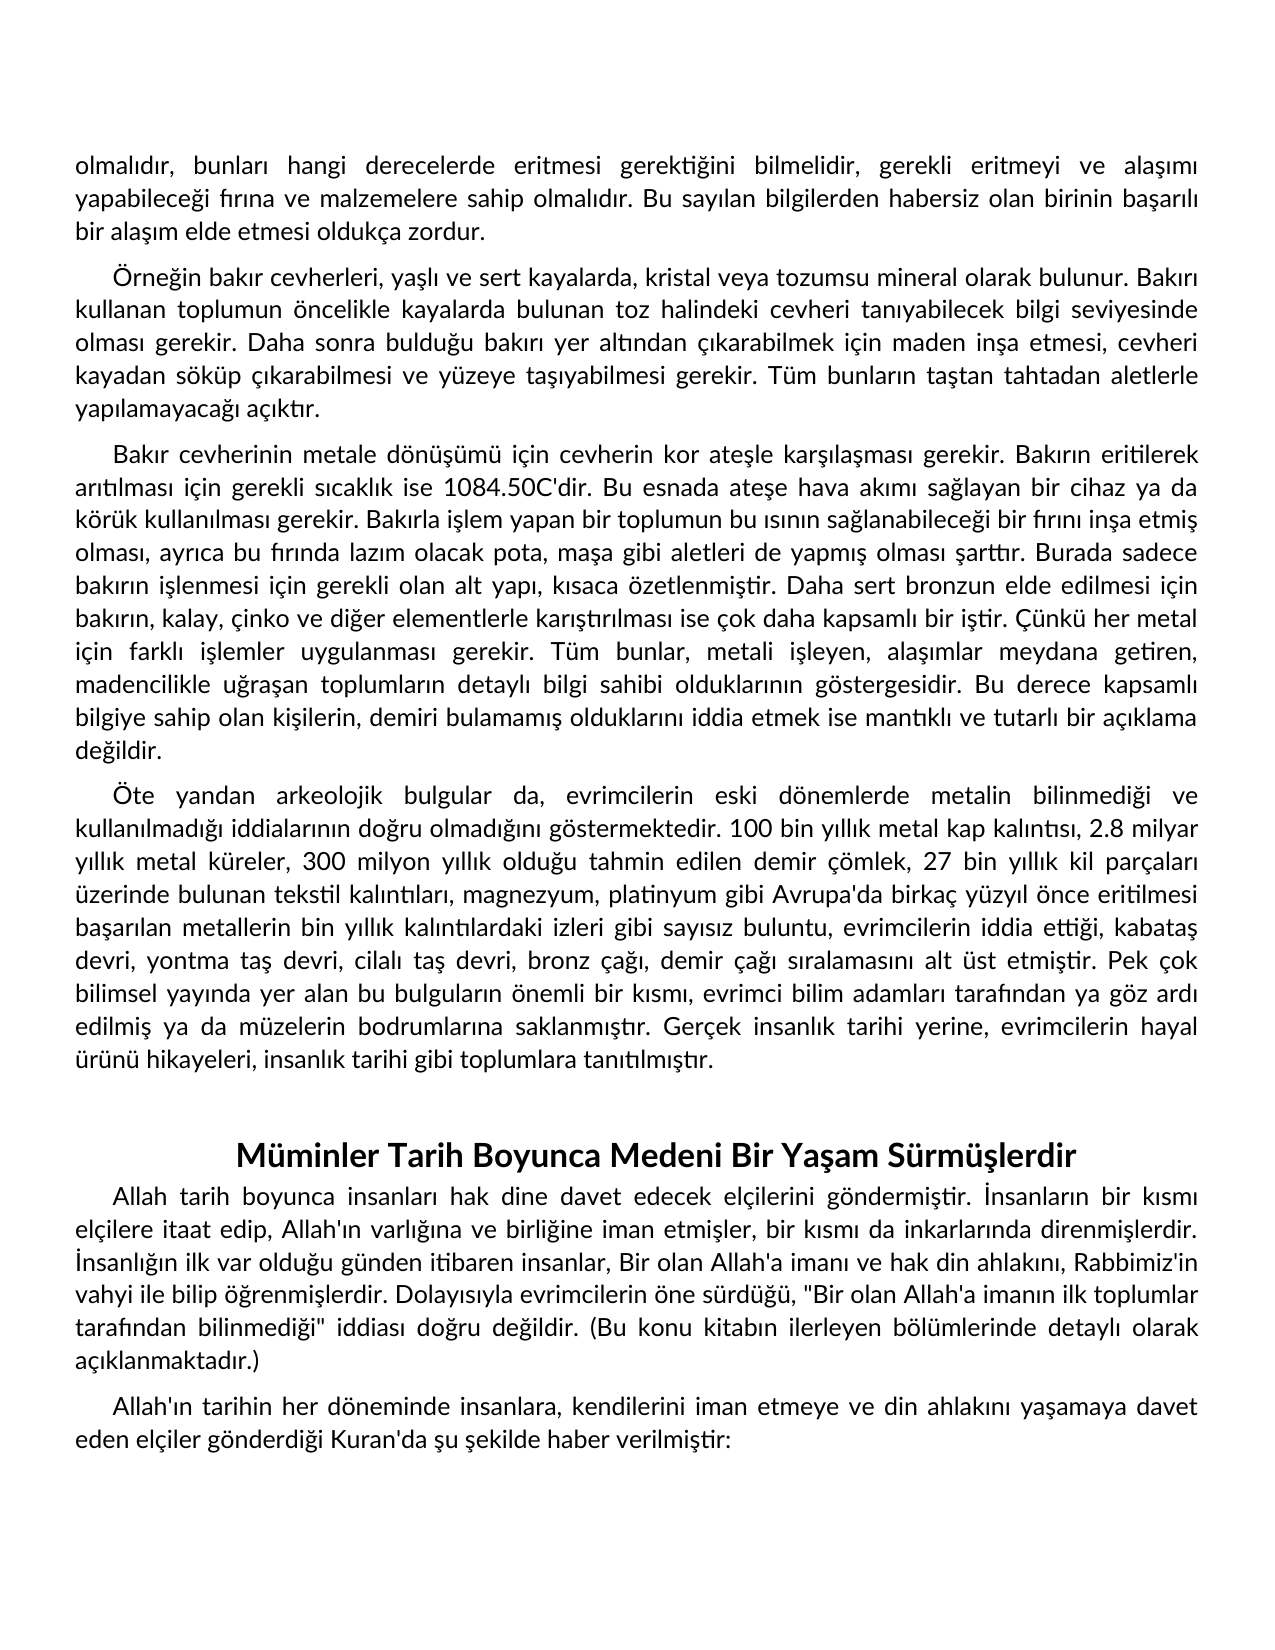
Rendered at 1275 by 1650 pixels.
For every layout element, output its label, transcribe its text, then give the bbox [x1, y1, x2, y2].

subtitle Müminler Tarih Boyunca Medeni Bir Yaşam Sürmüşlerdir [112, 1134, 1200, 1174]
text Bakır cevherinin metale dönüşümü için cevherin kor ateşle karşılaşması gerekir. Bakırın eritilerek arıtılması için gerekli sıcaklık ise 1084.50C'dir. Bu esnada ateşe hava akımı sağlayan bir cihaz ya da körük kullanılması gerekir. Bakırla işlem yapan bir toplumun bu ısının sağlanabileceği bir fırını inşa etmiş olması, ayrıca bu fırında lazım olacak pota, maşa gibi aletleri de yapmış olması şarttır. Burada sadece bakırın işlenmesi için gerekli olan alt yapı, kısaca özetlenmiştir. Daha sert bronzun elde edilmesi için bakırın, kalay, çinko ve diğer elementlerle karıştırılması ise çok daha kapsamlı bir iştir. Çünkü her metal için farklı işlemler uygulanması gerekir. Tüm bunlar, metali işleyen, alaşımlar meydana getiren, madencilikle uğraşan toplumların detaylı bilgi sahibi olduklarının göstergesidir. Bu derece kapsamlı bilgiye sahip olan kişilerin, demiri bulamamış olduklarını iddia etmek ise mantıklı ve tutarlı bir açıklama değildir. [75, 438, 1200, 764]
text Örneğin bakır cevherleri, yaşlı ve sert kayalarda, kristal veya tozumsu mineral olarak bulunur. Bakırı kullanan toplumun öncelikle kayalarda bulunan toz halindeki cevheri tanıyabilecek bilgi seviyesinde olması gerekir. Daha sonra bulduğu bakırı yer altından çıkarabilmek için maden inşa etmesi, cevheri kayadan söküp çıkarabilmesi ve yüzeye taşıyabilmesi gerekir. Tüm bunların taştan tahtadan aletlerle yapılamayacağı açıktır. [75, 261, 1200, 423]
text Allah'ın tarihin her döneminde insanlara, kendilerini iman etmeye ve din ahlakını yaşamaya davet eden elçiler gönderdiği Kuran'da şu şekilde haber verilmiştir: [75, 1390, 1200, 1453]
text Öte yandan arkeolojik bulgular da, evrimcilerin eski dönemlerde metalin bilinmediği ve kullanılmadığı iddialarının doğru olmadığını göstermektedir. 100 bin yıllık metal kap kalıntısı, 2.8 milyar yıllık metal küreler, 300 milyon yıllık olduğu tahmin edilen demir çömlek, 27 bin yıllık kil parçaları üzerinde bulunan tekstil kalıntıları, magnezyum, platinyum gibi Avrupa'da birkaç yüzyıl önce eritilmesi başarılan metallerin bin yıllık kalıntılardaki izleri gibi sayısız buluntu, evrimcilerin iddia ettiği, kabataş devri, yontma taş devri, cilalı taş devri, bronz çağı, demir çağı sıralamasını alt üst etmiştir. Pek çok bilimsel yayında yer alan bu bulguların önemli bir kısmı, evrimci bilim adamları tarafından ya göz ardı edilmiş ya da müzelerin bodrumlarına saklanmıştır. Gerçek insanlık tarihi yerine, evrimcilerin hayal ürünü hikayeleri, insanlık tarihi gibi toplumlara tanıtılmıştır. [75, 780, 1200, 1073]
text olmalıdır, bunları hangi derecelerde eritmesi gerektiğini bilmelidir, gerekli eritmeyi ve alaşımı yapabileceği fırına ve malzemelere sahip olmalıdır. Bu sayılan bilgilerden habersiz olan birinin başarılı bir alaşım elde etmesi oldukça zordur. [75, 150, 1200, 246]
text Allah tarih boyunca insanları hak dine davet edecek elçilerini göndermiştir. İnsanların bir kısmı elçilere itaat edip, Allah'ın varlığına ve birliğine iman etmişler, bir kısmı da inkarlarında direnmişlerdir. İnsanlığın ilk var olduğu günden itibaren insanlar, Bir olan Allah'a imanı ve hak din ahlakını, Rabbimiz'in vahyi ile bilip öğrenmişlerdir. Dolayısıyla evrimcilerin öne sürdüğü, "Bir olan Allah'a imanın ilk toplumlar tarafından bilinmediği" iddiası doğru değildir. (Bu konu kitabın ilerleyen bölümlerinde detaylı olarak açıklanmaktadır.) [75, 1180, 1200, 1375]
